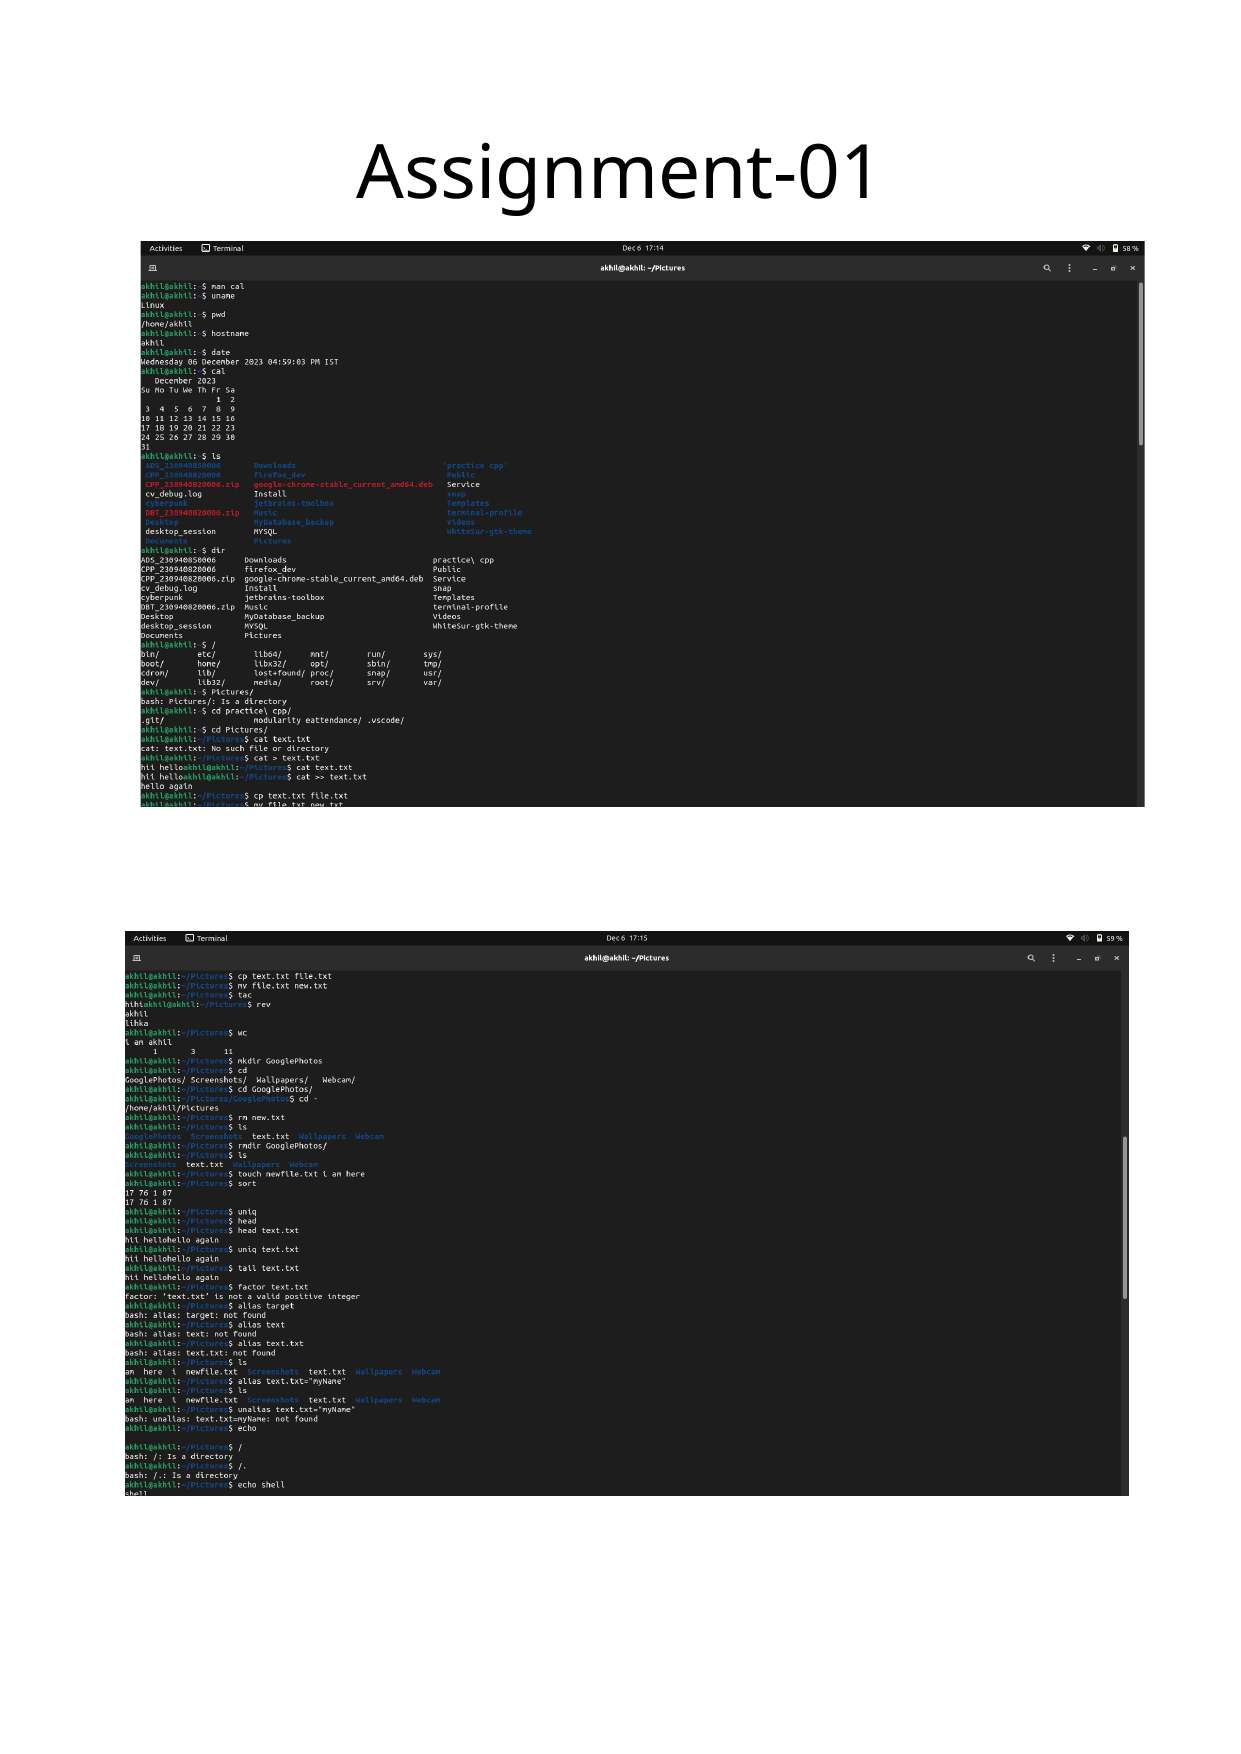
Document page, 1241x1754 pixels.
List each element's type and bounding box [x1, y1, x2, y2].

picture [125, 931, 1129, 1496]
picture [140, 241, 1145, 807]
